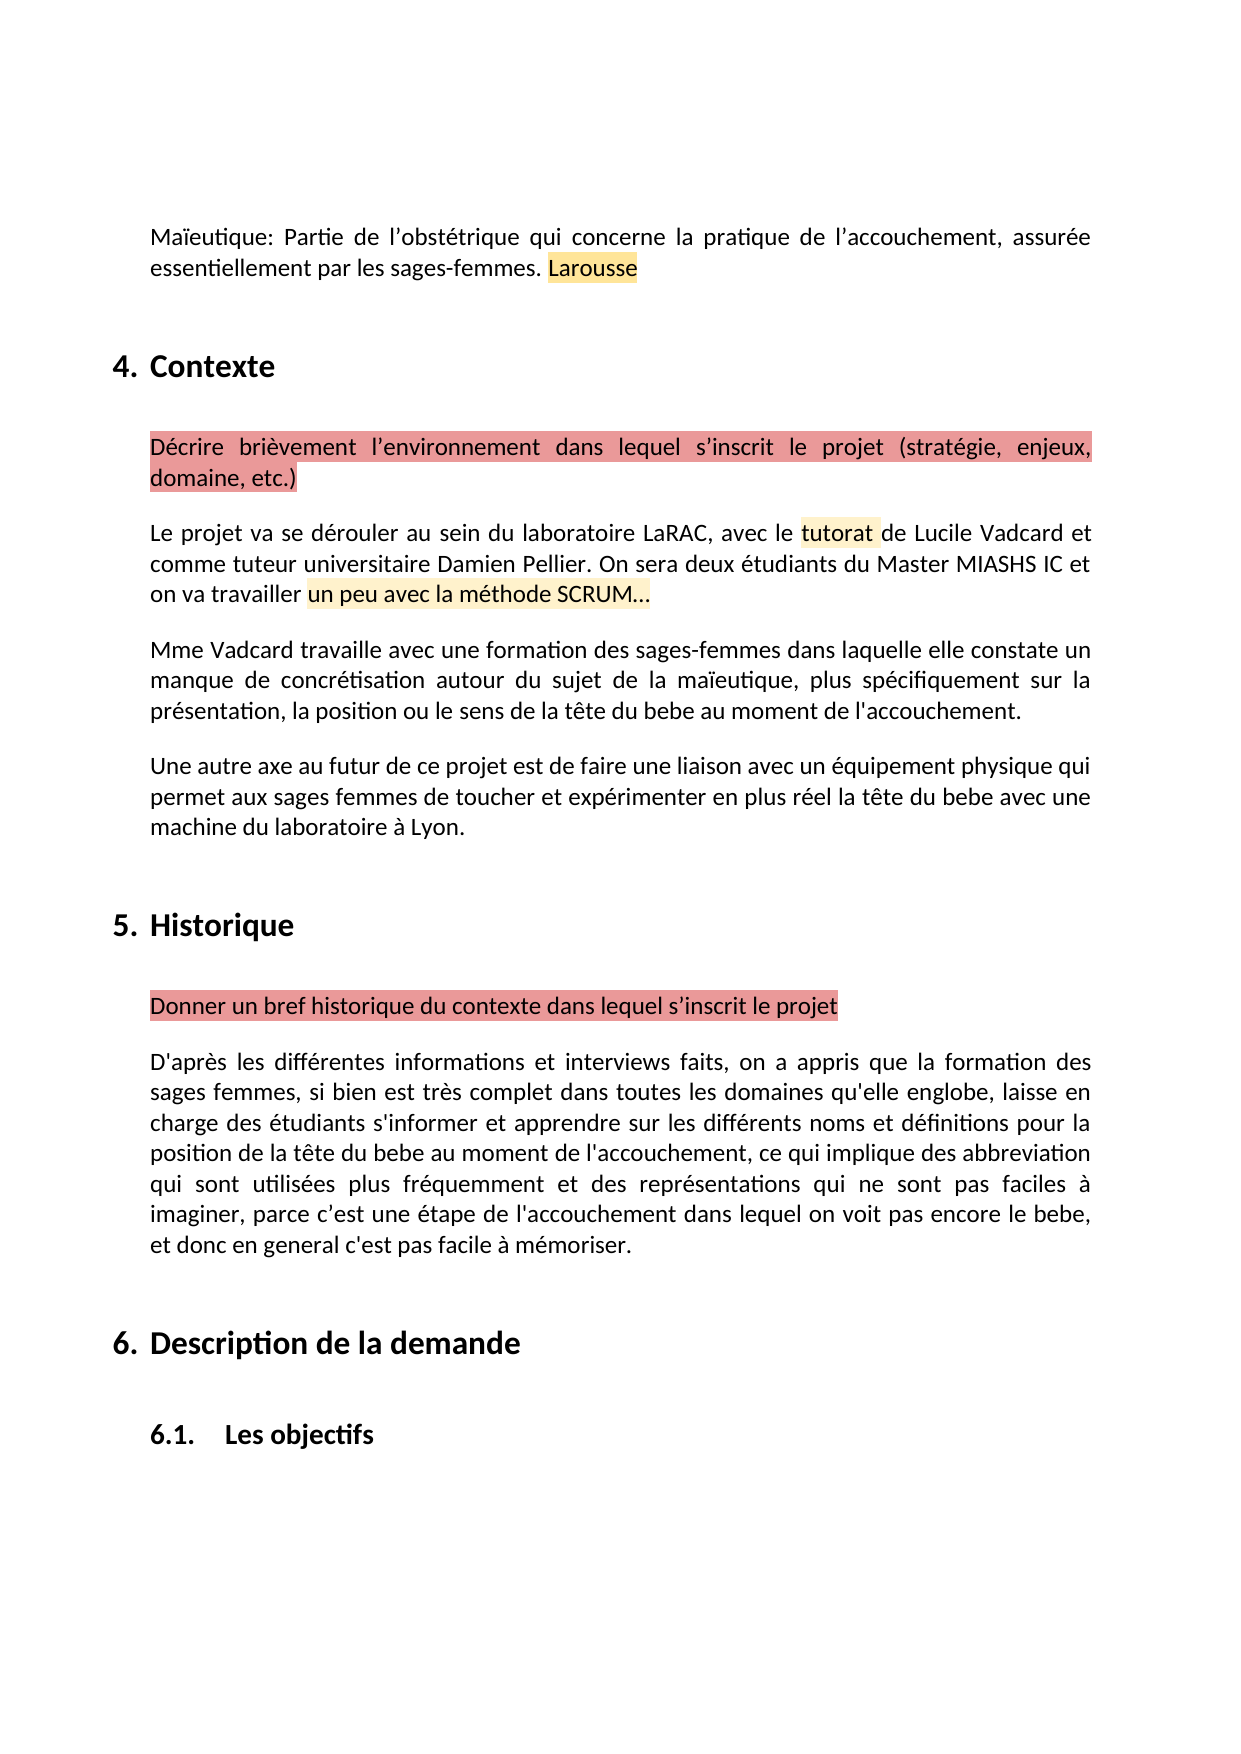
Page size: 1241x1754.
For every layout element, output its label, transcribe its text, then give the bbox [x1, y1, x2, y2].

subtitle Les objectifs [150, 1416, 1092, 1452]
text Maïeutique: Partie de l’obstétrique qui concerne la pratique de l’accouchement, assurée essentiellement par les sages-femmes. Larousse [150, 222, 1092, 283]
text Mme Vadcard travaille avec une formation des sages-femmes dans laquelle elle constate un manque de concrétisation autour du sujet de la maïeutique, plus spécifiquement sur la présentation, la position ou le sens de la tête du bebe au moment de l'accouchement. [150, 634, 1092, 725]
subtitle Historique [112, 904, 1092, 945]
text Donner un bref historique du contexte dans lequel s’inscrit le projet [150, 990, 1092, 1021]
text Le projet va se dérouler au sein du laboratoire LaRAC, avec le tutorat de Lucile Vadcard et comme tuteur universitaire Damien Pellier. On sera deux étudiants du Master MIASHS IC et on va travailler un peu avec la méthode SCRUM… [150, 517, 1092, 609]
text Décrire brièvement l’environnement dans lequel s’inscrit le projet (stratégie, enjeux, domaine, etc.) [150, 431, 1092, 492]
subtitle Contexte [112, 345, 1092, 386]
text D'après les différentes informations et interviews faits, on a appris que la formation des sages femmes, si bien est très complet dans toutes les domaines qu'elle englobe, laisse en charge des étudiants s'informer et apprendre sur les différents noms et définitions pour la position de la tête du bebe au moment de l'accouchement, ce qui implique des abbreviation qui sont utilisées plus fréquemment et des représentations qui ne sont pas faciles à imaginer, parce c’est une étape de l'accouchement dans lequel on voit pas encore le bebe, et donc en general c'est pas facile à mémoriser. [150, 1046, 1092, 1259]
subtitle Description de la demande [112, 1322, 1092, 1363]
text Une autre axe au futur de ce projet est de faire une liaison avec un équipement physique qui permet aux sages femmes de toucher et expérimenter en plus réel la tête du bebe avec une machine du laboratoire à Lyon. [150, 750, 1092, 842]
